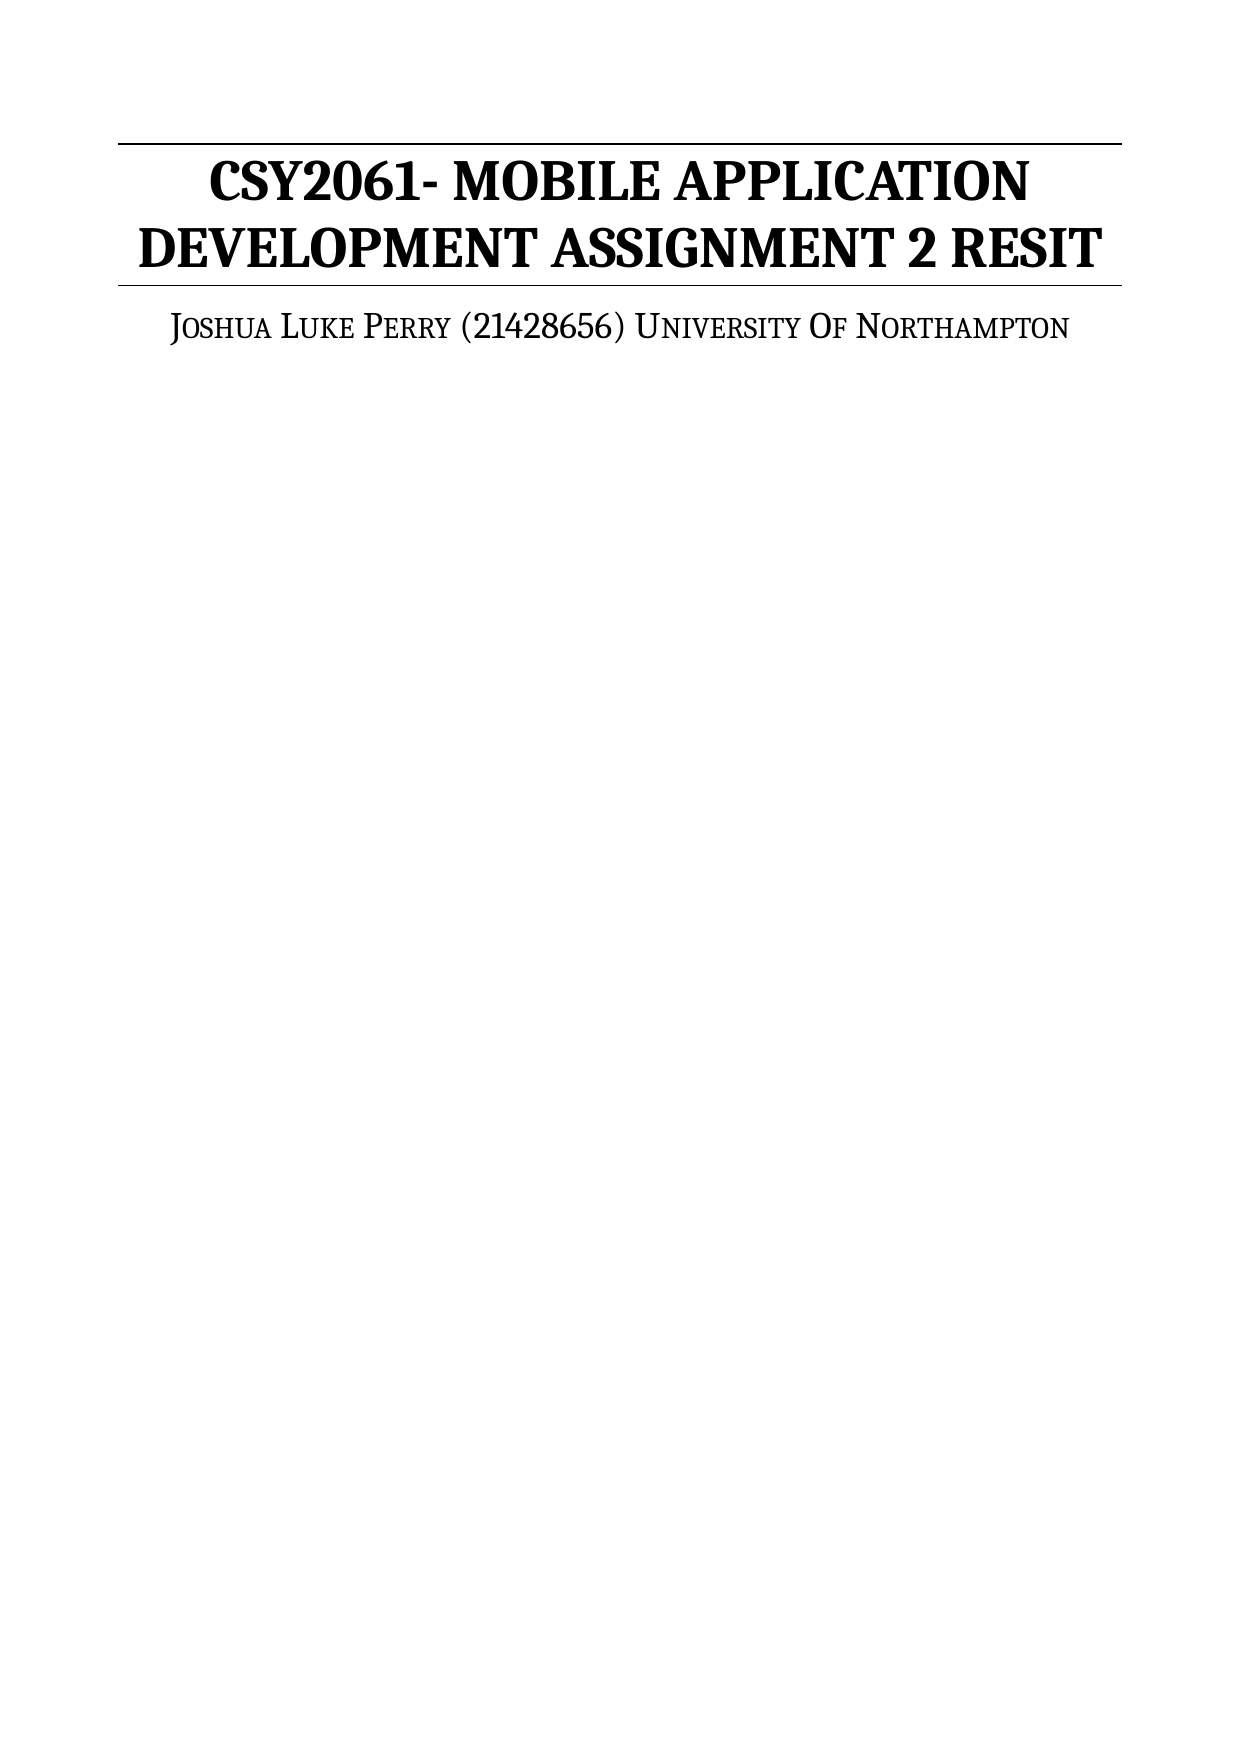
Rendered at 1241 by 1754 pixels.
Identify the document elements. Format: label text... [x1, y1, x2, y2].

subtitle Joshua Luke Perry (21428656) University Of Northampton [118, 305, 1122, 348]
title CSY2061- Mobile Application Development Assignment 2 Resit [118, 145, 1122, 285]
